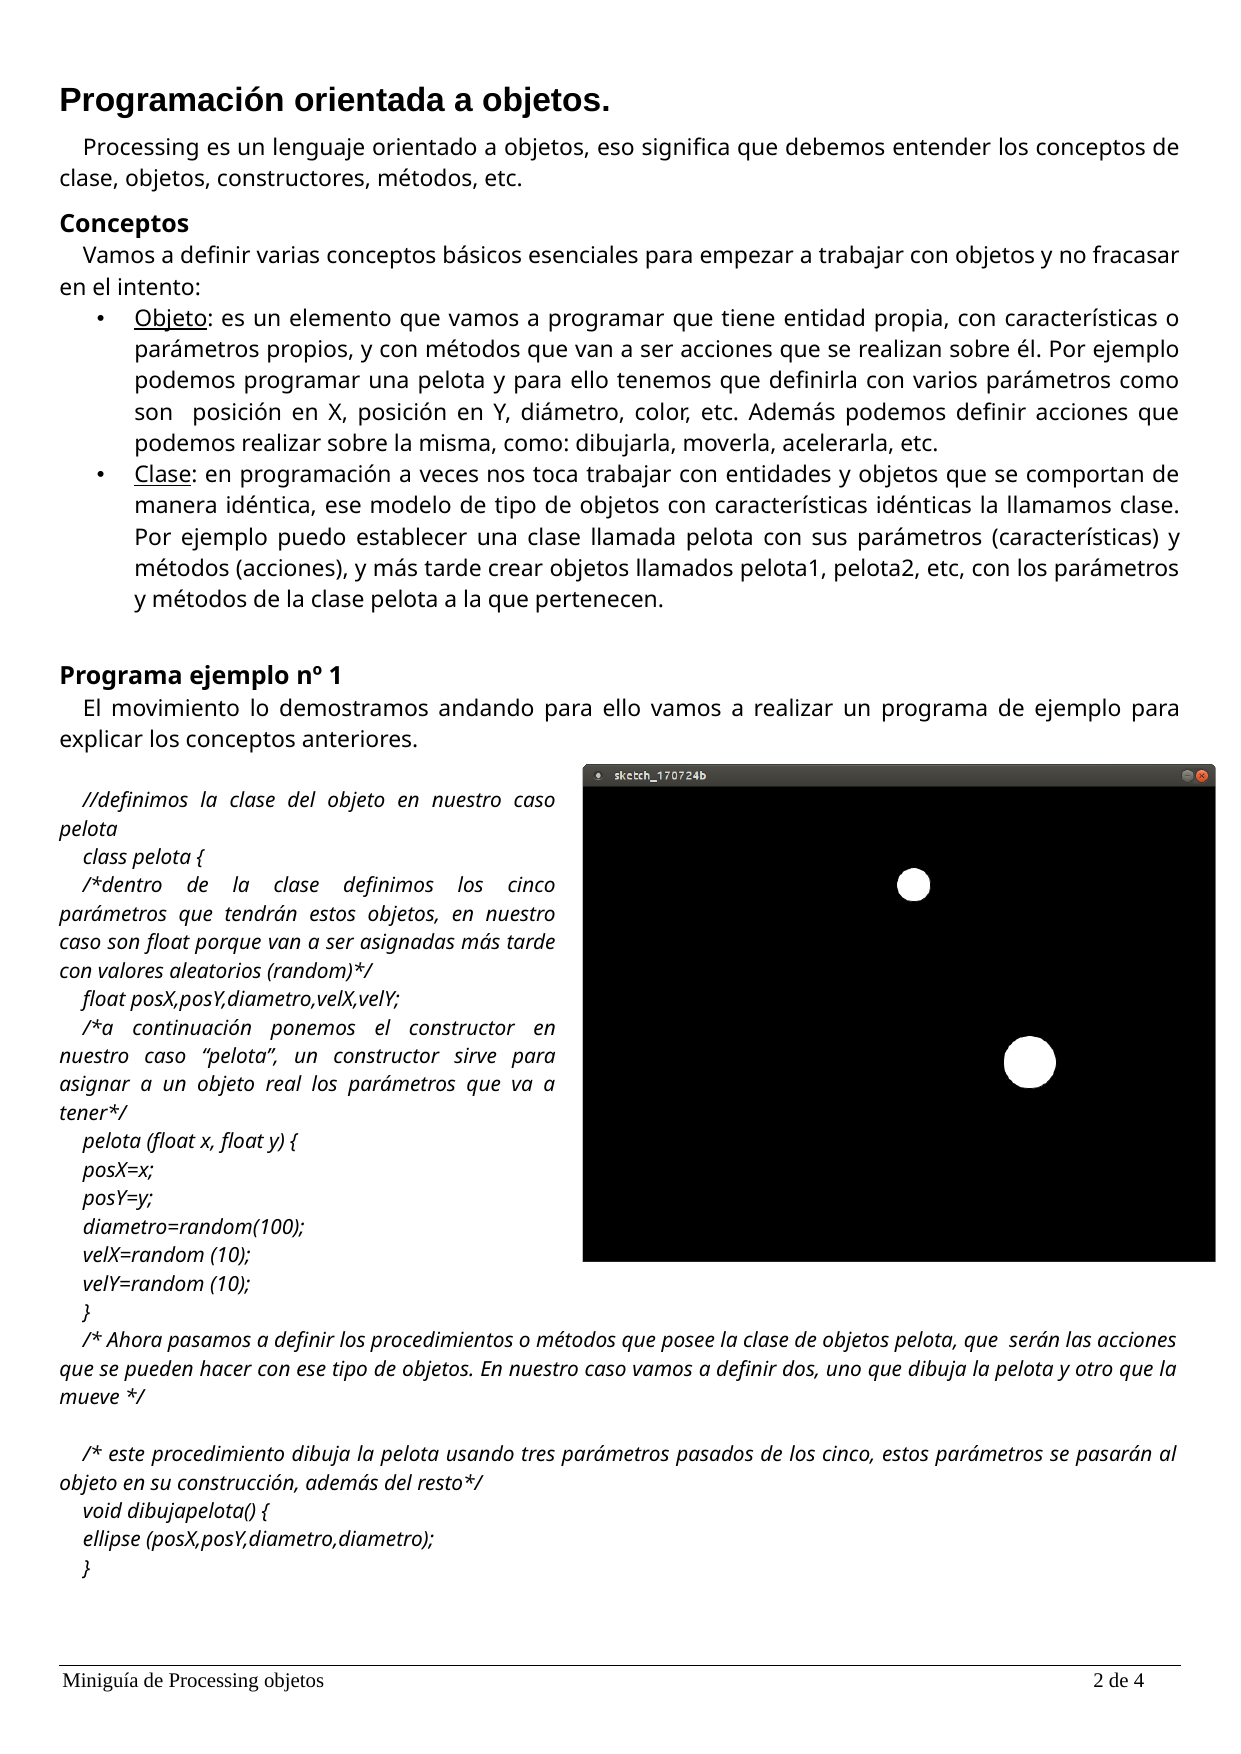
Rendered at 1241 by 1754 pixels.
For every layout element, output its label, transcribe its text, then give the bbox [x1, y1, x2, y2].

text /* Ahora pasamos a definir los procedimientos o métodos que posee la clase de objetos pelota, que serán las acciones que se pueden hacer con ese tipo de objetos. En nuestro caso vamos a definir dos, uno que dibuja la pelota y otro que la mueve */ [59, 1326, 1181, 1411]
text posY=y; [59, 1183, 582, 1212]
text diametro=random(100); [59, 1212, 582, 1240]
text posX=x; [59, 1155, 582, 1183]
picture [582, 764, 1216, 1262]
text /* este procedimiento dibuja la pelota usando tres parámetros pasados de los cinco, estos parámetros se pasarán al objeto en su construcción, además del resto*/ [59, 1439, 1181, 1496]
text El movimiento lo demostramos andando para ello vamos a realizar un programa de ejemplo para explicar los conceptos anteriores. [59, 691, 1181, 754]
text ellipse (posX,posY,diametro,diametro); [59, 1524, 1181, 1553]
subtitle Programación orientada a objetos. [59, 80, 1181, 118]
text Vamos a definir varias conceptos básicos esenciales para empezar a trabajar con objetos y no fracasar en el intento: [59, 239, 1181, 302]
text pelota (float x, float y) { [59, 1126, 582, 1155]
text /*a continuación ponemos el constructor en nuestro caso “pelota”, un constructor sirve para asignar a un objeto real los parámetros que va a tener*/ [59, 1013, 582, 1126]
text } [59, 1553, 1181, 1581]
text void dibujapelota() { [59, 1496, 1181, 1524]
text class pelota { [59, 842, 582, 871]
text velY=random (10); [59, 1269, 1181, 1297]
text } [59, 1297, 1181, 1326]
text //definimos la clase del objeto en nuestro caso pelota [59, 785, 582, 842]
text Conceptos [59, 205, 1181, 239]
text Processing es un lenguaje orientado a objetos, eso significa que debemos entender los conceptos de clase, objetos, constructores, métodos, etc. [59, 131, 1181, 193]
text /*dentro de la clase definimos los cinco parámetros que tendrán estos objetos, en nuestro caso son float porque van a ser asignadas más tarde con valores aleatorios (random)*/ [59, 871, 582, 984]
list Objeto: es un elemento que vamos a programar que tiene entidad propia, con características o parámetros propios, y con métodos que van a ser acciones que se realizan sobre él. Por ejemplo podemos programar una pelota y para ello tenemos que definirla con varios parámetros como son posición en X, posición en Y, diámetro, color, etc. Además podemos definir acciones que podemos realizar sobre la misma, como: dibujarla, moverla, acelerarla, etc. [97, 302, 1181, 458]
text velX=random (10); [59, 1240, 1181, 1269]
list Clase: en programación a veces nos toca trabajar con entidades y objetos que se comportan de manera idéntica, ese modelo de tipo de objetos con características idénticas la llamamos clase. Por ejemplo puedo establecer una clase llamada pelota con sus parámetros (características) y métodos (acciones), y más tarde crear objetos llamados pelota1, pelota2, etc, con los parámetros y métodos de la clase pelota a la que pertenecen. [97, 458, 1181, 614]
text Programa ejemplo nº 1 [59, 657, 1181, 691]
text float posX,posY,diametro,velX,velY; [59, 984, 582, 1013]
